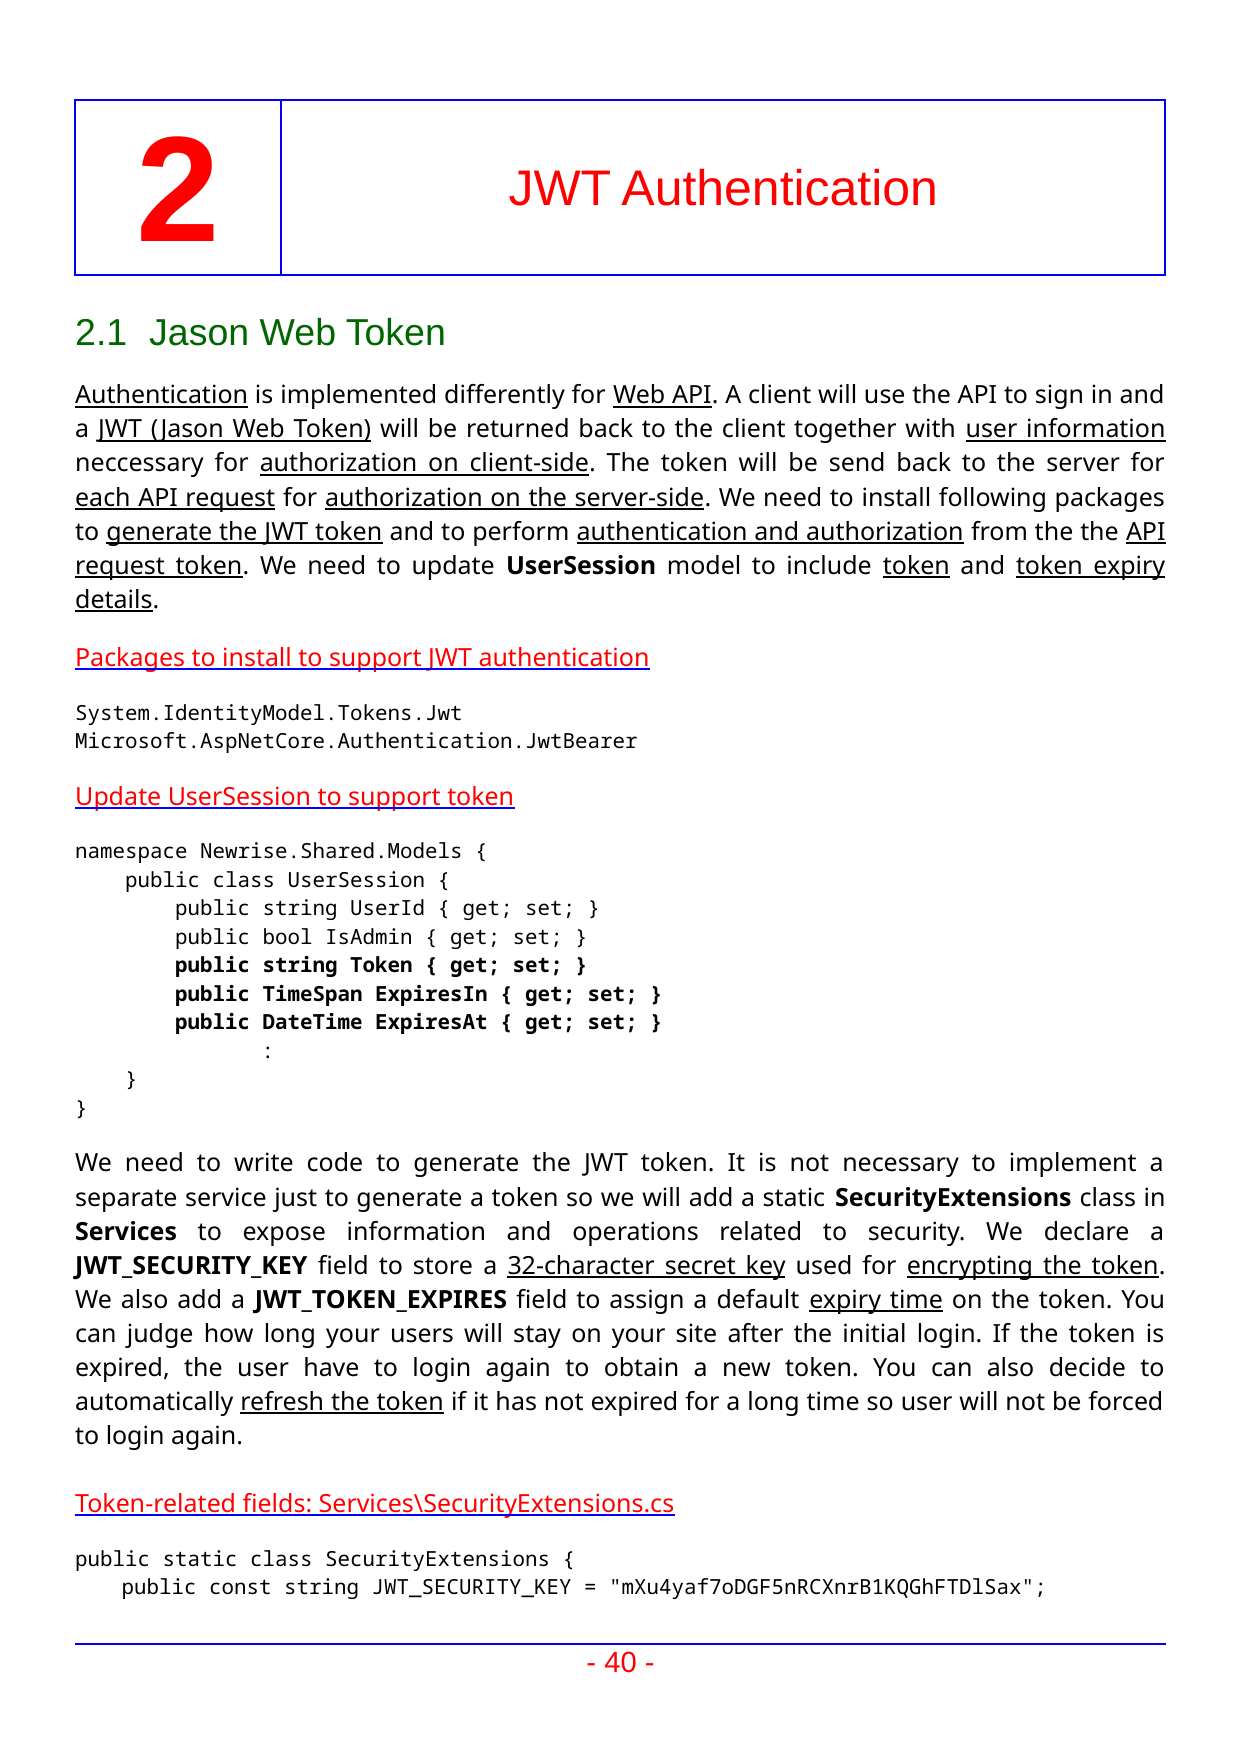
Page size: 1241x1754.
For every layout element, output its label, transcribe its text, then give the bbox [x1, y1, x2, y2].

text public const string JWT_SECURITY_KEY = "mXu4yaf7oDGF5nRCXnrB1KQGhFTDlSax"; [75, 1572, 1166, 1601]
text Authentication is implemented differently for Web API. A client will use the API to sign in and a JWT (Jason Web Token) will be returned back to the client together with user information neccessary for authorization on client-side. The token will be send back to the server for each API request for authorization on the server-side. We need to install following packages to generate the JWT token and to perform authentication and authorization from the the API request token. We need to update UserSession model to include token and token expiry details. [75, 377, 1166, 615]
text public bool IsAdmin { get; set; } [75, 922, 1166, 950]
table_header JWT Authentication [282, 101, 1164, 274]
text : [75, 1036, 1166, 1064]
text public string UserId { get; set; } [75, 893, 1166, 922]
text } [75, 1093, 1166, 1121]
text public class UserSession { [75, 865, 1166, 893]
text Microsoft.AspNetCore.Authentication.JwtBearer [75, 726, 1166, 754]
text } [75, 1064, 1166, 1093]
text System.IdentityModel.Tokens.Jwt [75, 698, 1166, 726]
text public TimeSpan ExpiresIn { get; set; } [75, 979, 1166, 1007]
text public static class SecurityExtensions { [75, 1544, 1166, 1572]
table_header 2 [76, 101, 280, 274]
text We need to write code to generate the JWT token. It is not necessary to implement a separate service just to generate a token so we will add a static SecurityExtensions class in Services to expose information and operations related to security. We declare a JWT_SECURITY_KEY field to store a 32-character secret key used for encrypting the token. We also add a JWT_TOKEN_EXPIRES field to assign a default expiry time on the token. You can judge how long your users will stay on your site after the initial login. If the token is expired, the user have to login again to obtain a new token. You can also decide to automatically refresh the token if it has not expired for a long time so user will not be forced to login again. [75, 1145, 1166, 1452]
text public DateTime ExpiresAt { get; set; } [75, 1007, 1166, 1036]
text namespace Newrise.Shared.Models { [75, 837, 1166, 865]
text Packages to install to support JWT authentication [75, 639, 1166, 673]
text public string Token { get; set; } [75, 950, 1166, 979]
text Token-related fields: Services\SecurityExtensions.cs [75, 1486, 1166, 1520]
text Update UserSession to support token [75, 778, 1166, 813]
text 2.1 Jason Web Token [75, 310, 1166, 353]
